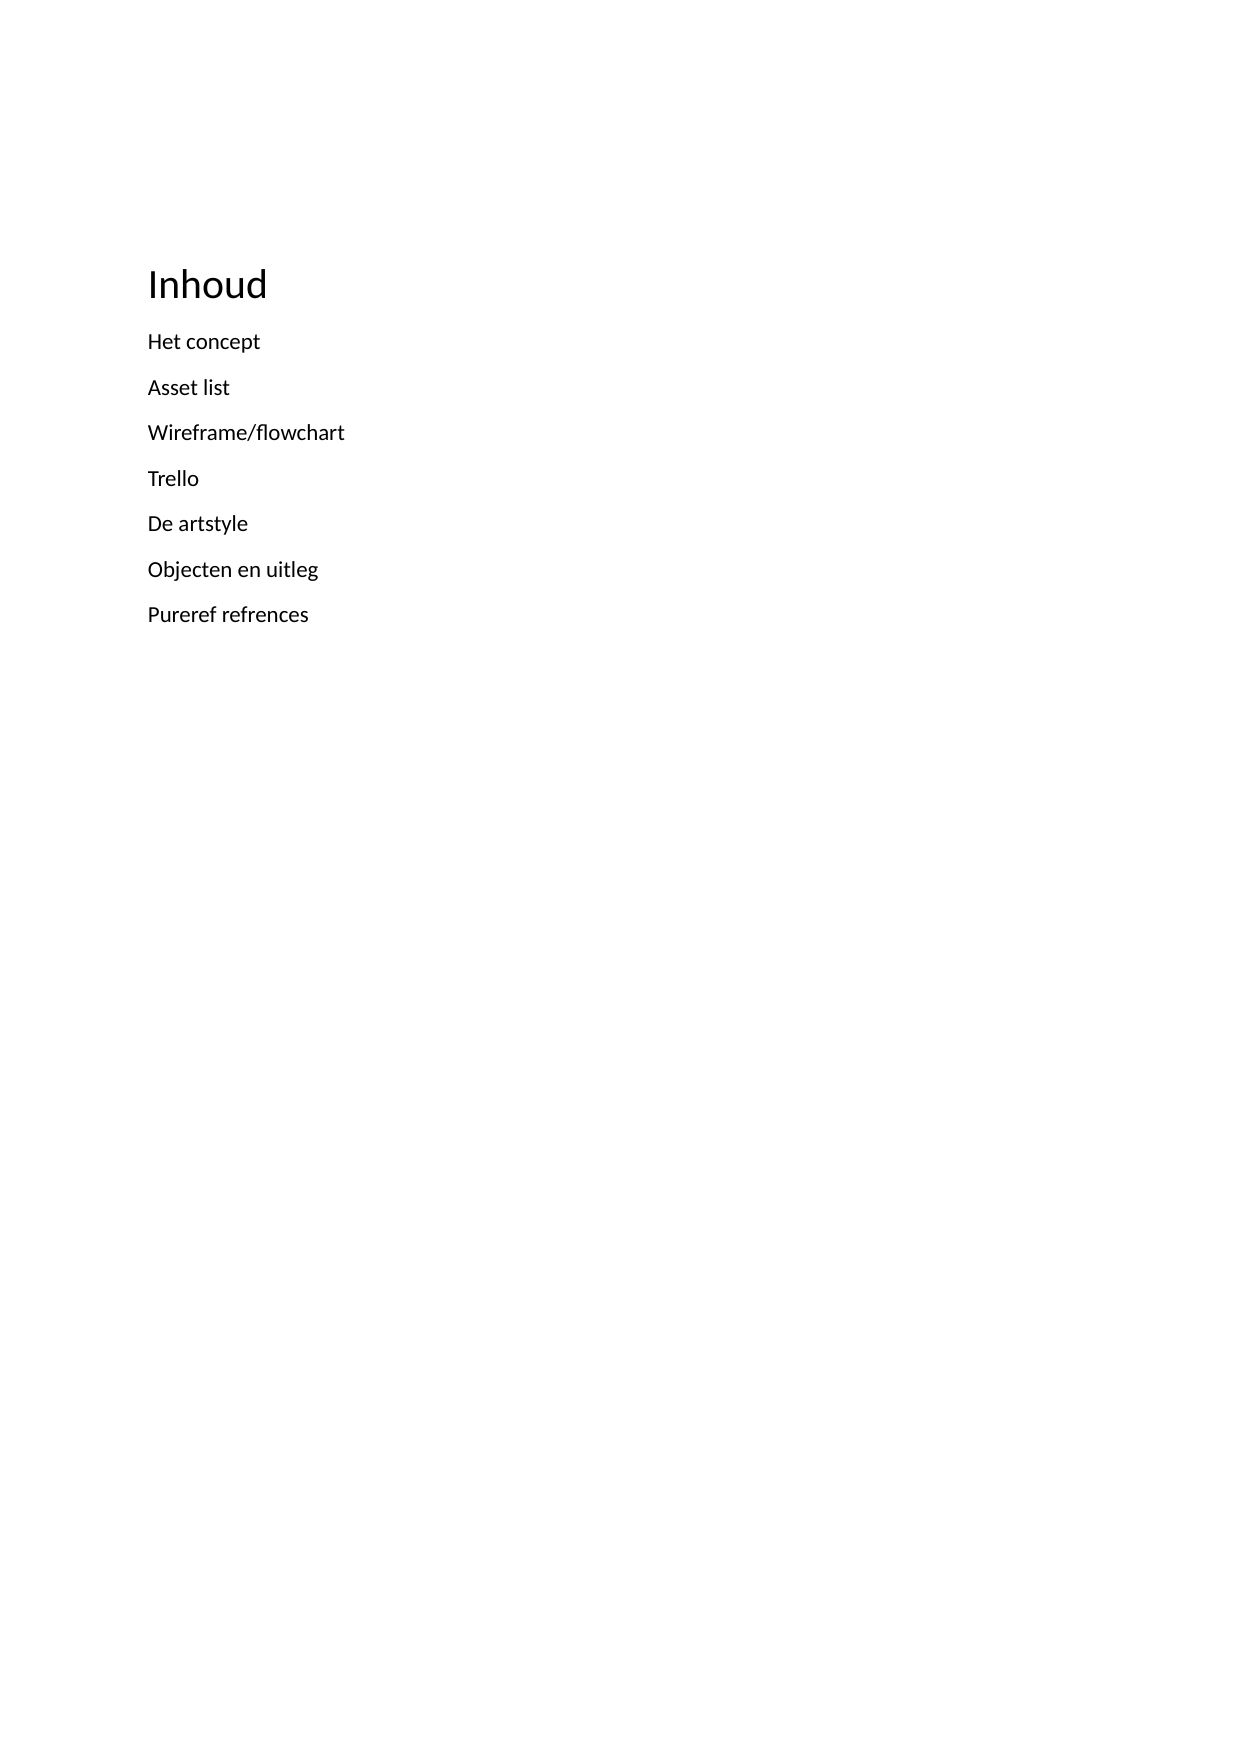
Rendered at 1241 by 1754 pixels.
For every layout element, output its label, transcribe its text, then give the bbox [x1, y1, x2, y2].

text Objecten en uitleg [148, 555, 1093, 583]
text De artstyle [148, 509, 1093, 538]
text Wireframe/flowchart [148, 418, 1093, 447]
text Trello [148, 464, 1093, 492]
text Het concept [148, 327, 1093, 356]
text Pureref refrences [148, 601, 1093, 629]
text Inhoud [148, 258, 1093, 309]
text Asset list [148, 373, 1093, 401]
